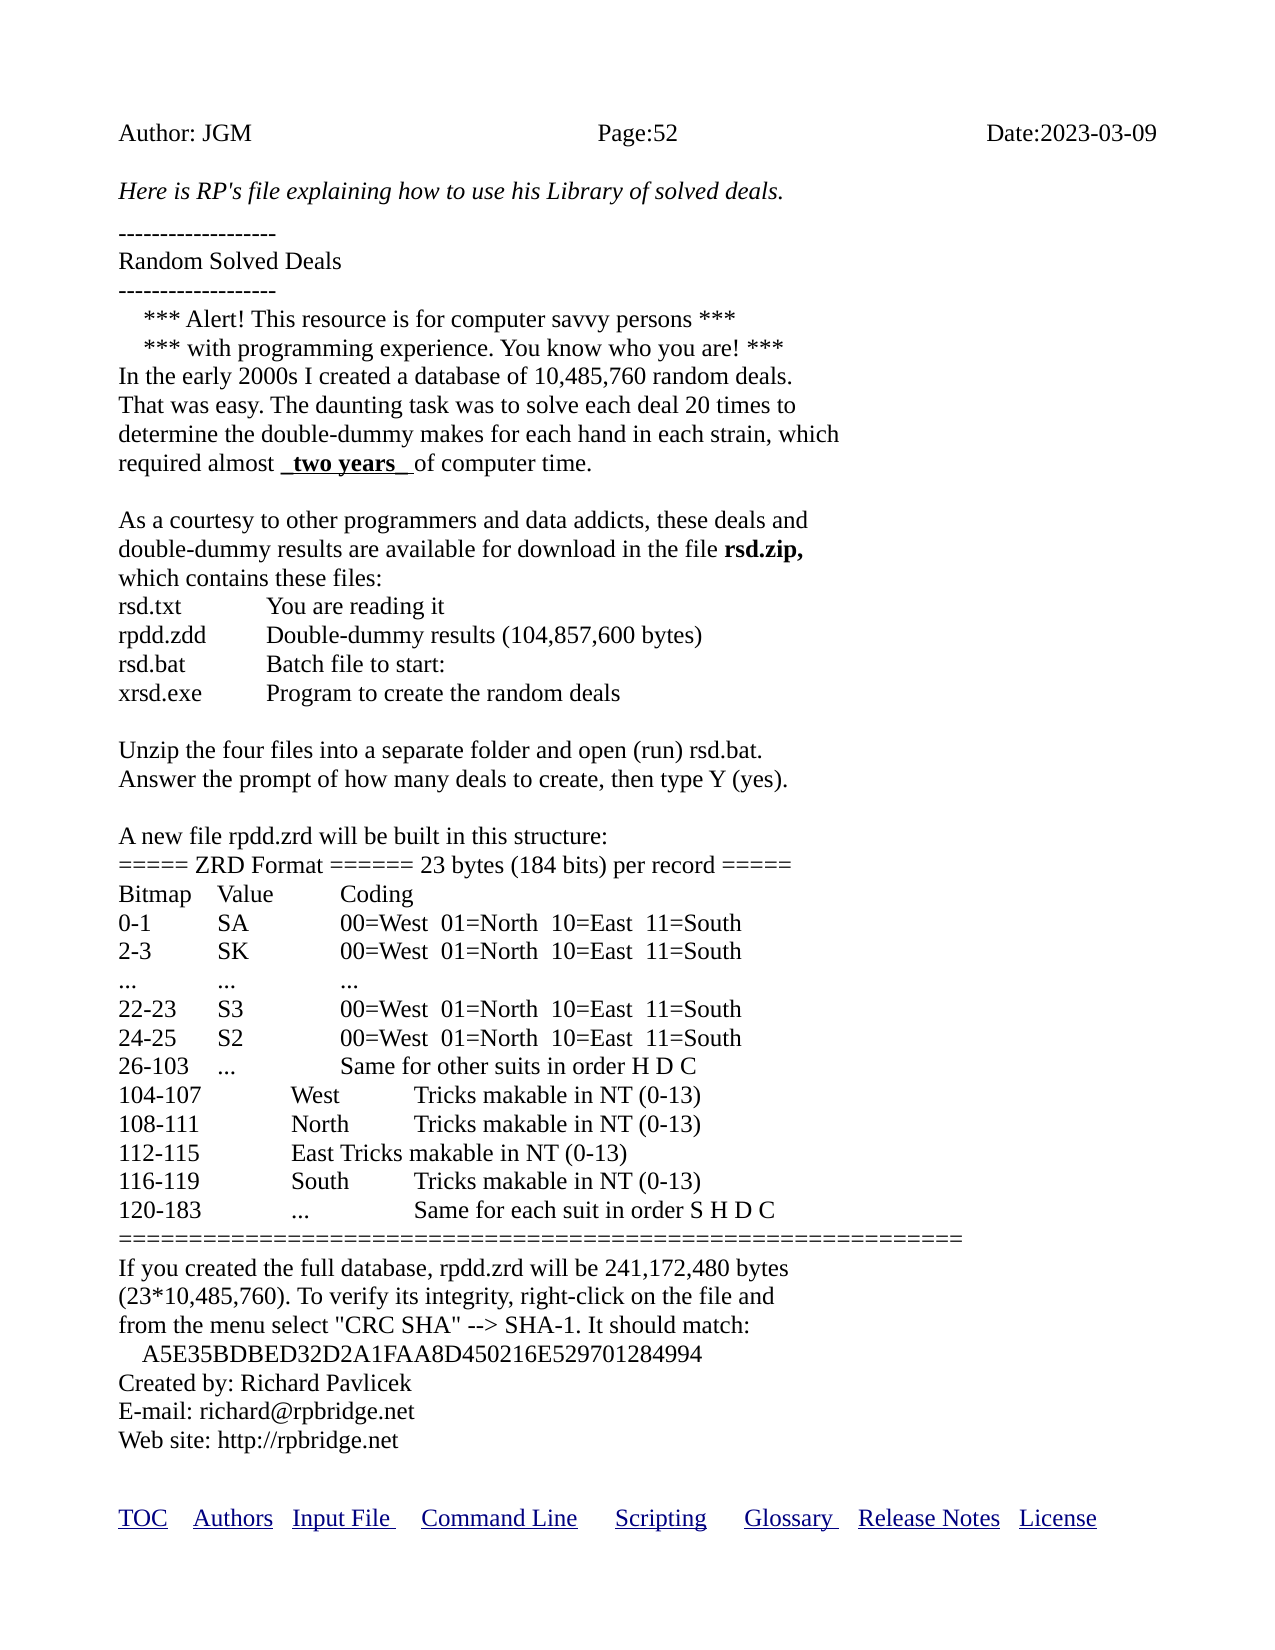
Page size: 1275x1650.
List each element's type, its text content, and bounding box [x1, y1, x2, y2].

text 120-183 ... Same for each suit in order S H D C [118, 1195, 1157, 1224]
text 26-103 ... Same for other suits in order H D C [118, 1051, 1157, 1080]
text rsd.txt You are reading it [118, 591, 1157, 620]
text A5E35BDBED32D2A1FAA8D450216E529701284994 [118, 1339, 1157, 1368]
text If you created the full database, rpdd.zrd will be 241,172,480 bytes [118, 1253, 1157, 1281]
text 2-3 SK 00=West 01=North 10=East 11=South [118, 936, 1157, 965]
text required almost _two years_ of computer time. [118, 448, 1157, 476]
text 22-23 S3 00=West 01=North 10=East 11=South [118, 994, 1157, 1023]
text Created by: Richard Pavlicek [118, 1368, 1157, 1396]
text Unzip the four files into a separate folder and open (run) rsd.bat. [118, 735, 1157, 764]
text ------------------- [118, 275, 1157, 304]
text E-mail: richard@rpbridge.net [118, 1396, 1157, 1425]
text Bitmap Value Coding [118, 879, 1157, 908]
text rsd.bat Batch file to start: [118, 649, 1157, 678]
text 108-111 North Tricks makable in NT (0-13) [118, 1109, 1157, 1138]
text As a courtesy to other programmers and data addicts, these deals and [118, 505, 1157, 534]
text ------------------- [118, 218, 1157, 246]
text determine the double-dummy makes for each hand in each strain, which [118, 419, 1157, 448]
text rpdd.zdd Double-dummy results (104,857,600 bytes) [118, 620, 1157, 649]
text 116-119 South Tricks makable in NT (0-13) [118, 1166, 1157, 1195]
text A new file rpdd.zrd will be built in this structure: [118, 821, 1157, 850]
text ... ... ... [118, 965, 1157, 994]
text Web site: http://rpbridge.net [118, 1425, 1157, 1454]
text xrsd.exe Program to create the random deals [118, 678, 1157, 706]
text double-dummy results are available for download in the file rsd.zip, [118, 534, 1157, 563]
text Here is RP's file explaining how to use his Library of solved deals. [118, 176, 1157, 205]
text Answer the prompt of how many deals to create, then type Y (yes). [118, 764, 1157, 793]
text 24-25 S2 00=West 01=North 10=East 11=South [118, 1023, 1157, 1051]
text In the early 2000s I created a database of 10,485,760 random deals. [118, 361, 1157, 390]
text 112-115 East Tricks makable in NT (0-13) [118, 1138, 1157, 1166]
text which contains these files: [118, 563, 1157, 591]
text ============================================================ [118, 1224, 1157, 1253]
text ===== ZRD Format ====== 23 bytes (184 bits) per record ===== [118, 850, 1157, 879]
text from the menu select "CRC SHA" --> SHA-1. It should match: [118, 1310, 1157, 1339]
text (23*10,485,760). To verify its integrity, right-click on the file and [118, 1281, 1157, 1310]
text *** with programming experience. You know who you are! *** [118, 333, 1157, 361]
text 0-1 SA 00=West 01=North 10=East 11=South [118, 908, 1157, 936]
text *** Alert! This resource is for computer savvy persons *** [118, 304, 1157, 333]
text 104-107 West Tricks makable in NT (0-13) [118, 1080, 1157, 1109]
text That was easy. The daunting task was to solve each deal 20 times to [118, 390, 1157, 419]
text Random Solved Deals [118, 246, 1157, 275]
